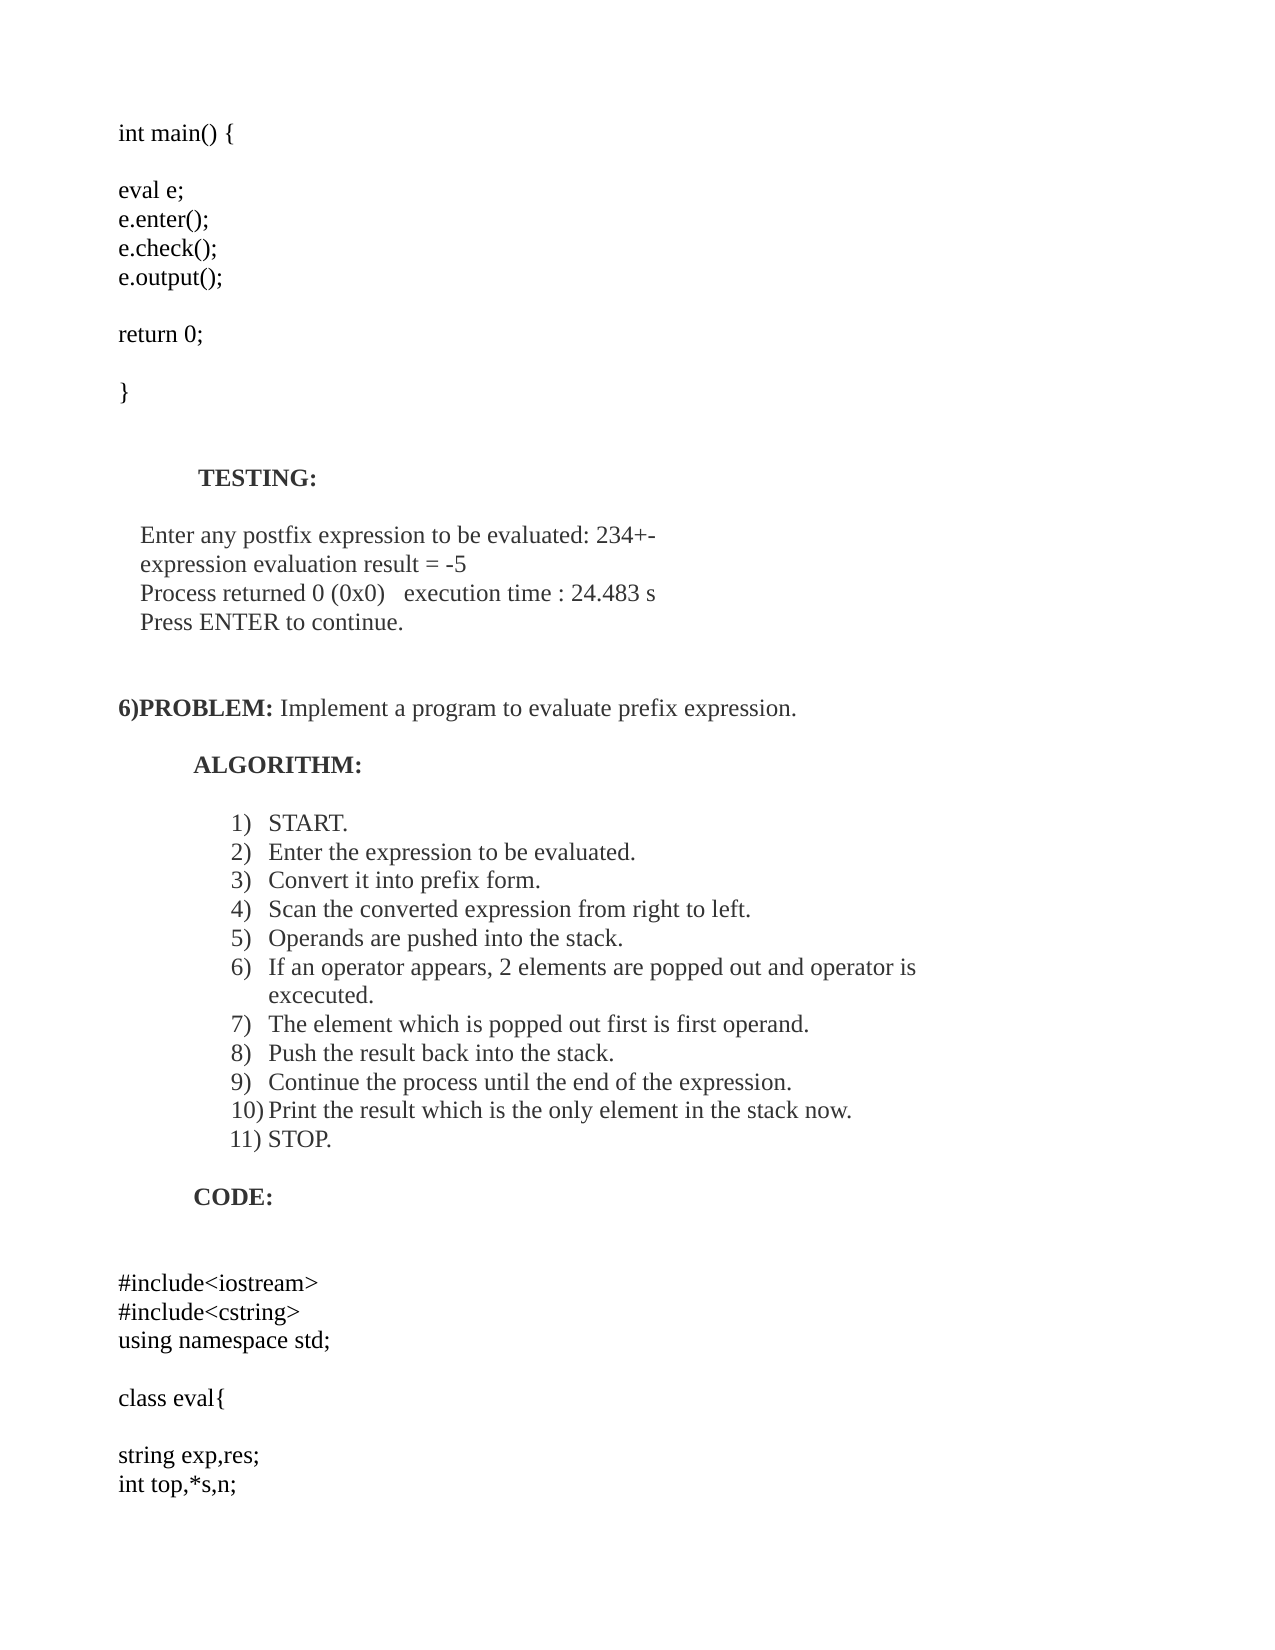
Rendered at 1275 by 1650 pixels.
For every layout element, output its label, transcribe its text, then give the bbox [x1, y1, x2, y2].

list Operands are pushed into the stack. [231, 923, 1157, 952]
list The element which is popped out first is first operand. [231, 1009, 1157, 1038]
text class eval{ [118, 1383, 1157, 1412]
text eval e; [118, 176, 1157, 204]
text #include<cstring> [118, 1297, 1157, 1326]
text int main() { [118, 118, 1157, 147]
text Process returned 0 (0x0) execution time : 24.483 s [140, 578, 1157, 607]
text expression evaluation result = -5 [140, 549, 1157, 578]
list Continue the process until the end of the expression. [231, 1067, 1157, 1096]
text int top,*s,n; [118, 1469, 1157, 1498]
text e.check(); [118, 233, 1157, 262]
text return 0; [118, 319, 1157, 348]
text #include<iostream> [118, 1268, 1157, 1297]
text Enter any postfix expression to be evaluated: 234+- [140, 521, 1157, 549]
list Print the result which is the only element in the stack now. [231, 1096, 1157, 1124]
text e.enter(); [118, 204, 1157, 233]
list TESTING: [140, 463, 1157, 492]
list If an operator appears, 2 elements are popped out and operator is [231, 952, 1157, 981]
list Push the result back into the stack. [231, 1038, 1157, 1067]
text string exp,res; [118, 1441, 1157, 1469]
list Scan the converted expression from right to left. [231, 894, 1157, 923]
text e.output(); [118, 262, 1157, 291]
list 11) STOP. [185, 1124, 1157, 1153]
text 6)PROBLEM: Implement a program to evaluate prefix expression. [118, 693, 1157, 722]
text using namespace std; [118, 1326, 1157, 1354]
list Convert it into prefix form. [231, 866, 1157, 894]
text CODE: [118, 1182, 1157, 1211]
list excecuted. [231, 981, 1157, 1009]
list ALGORITHM: [156, 751, 1157, 779]
list Enter the expression to be evaluated. [231, 837, 1157, 866]
list START. [231, 808, 1157, 837]
text Press ENTER to continue. [140, 607, 1157, 636]
text } [118, 377, 1157, 406]
